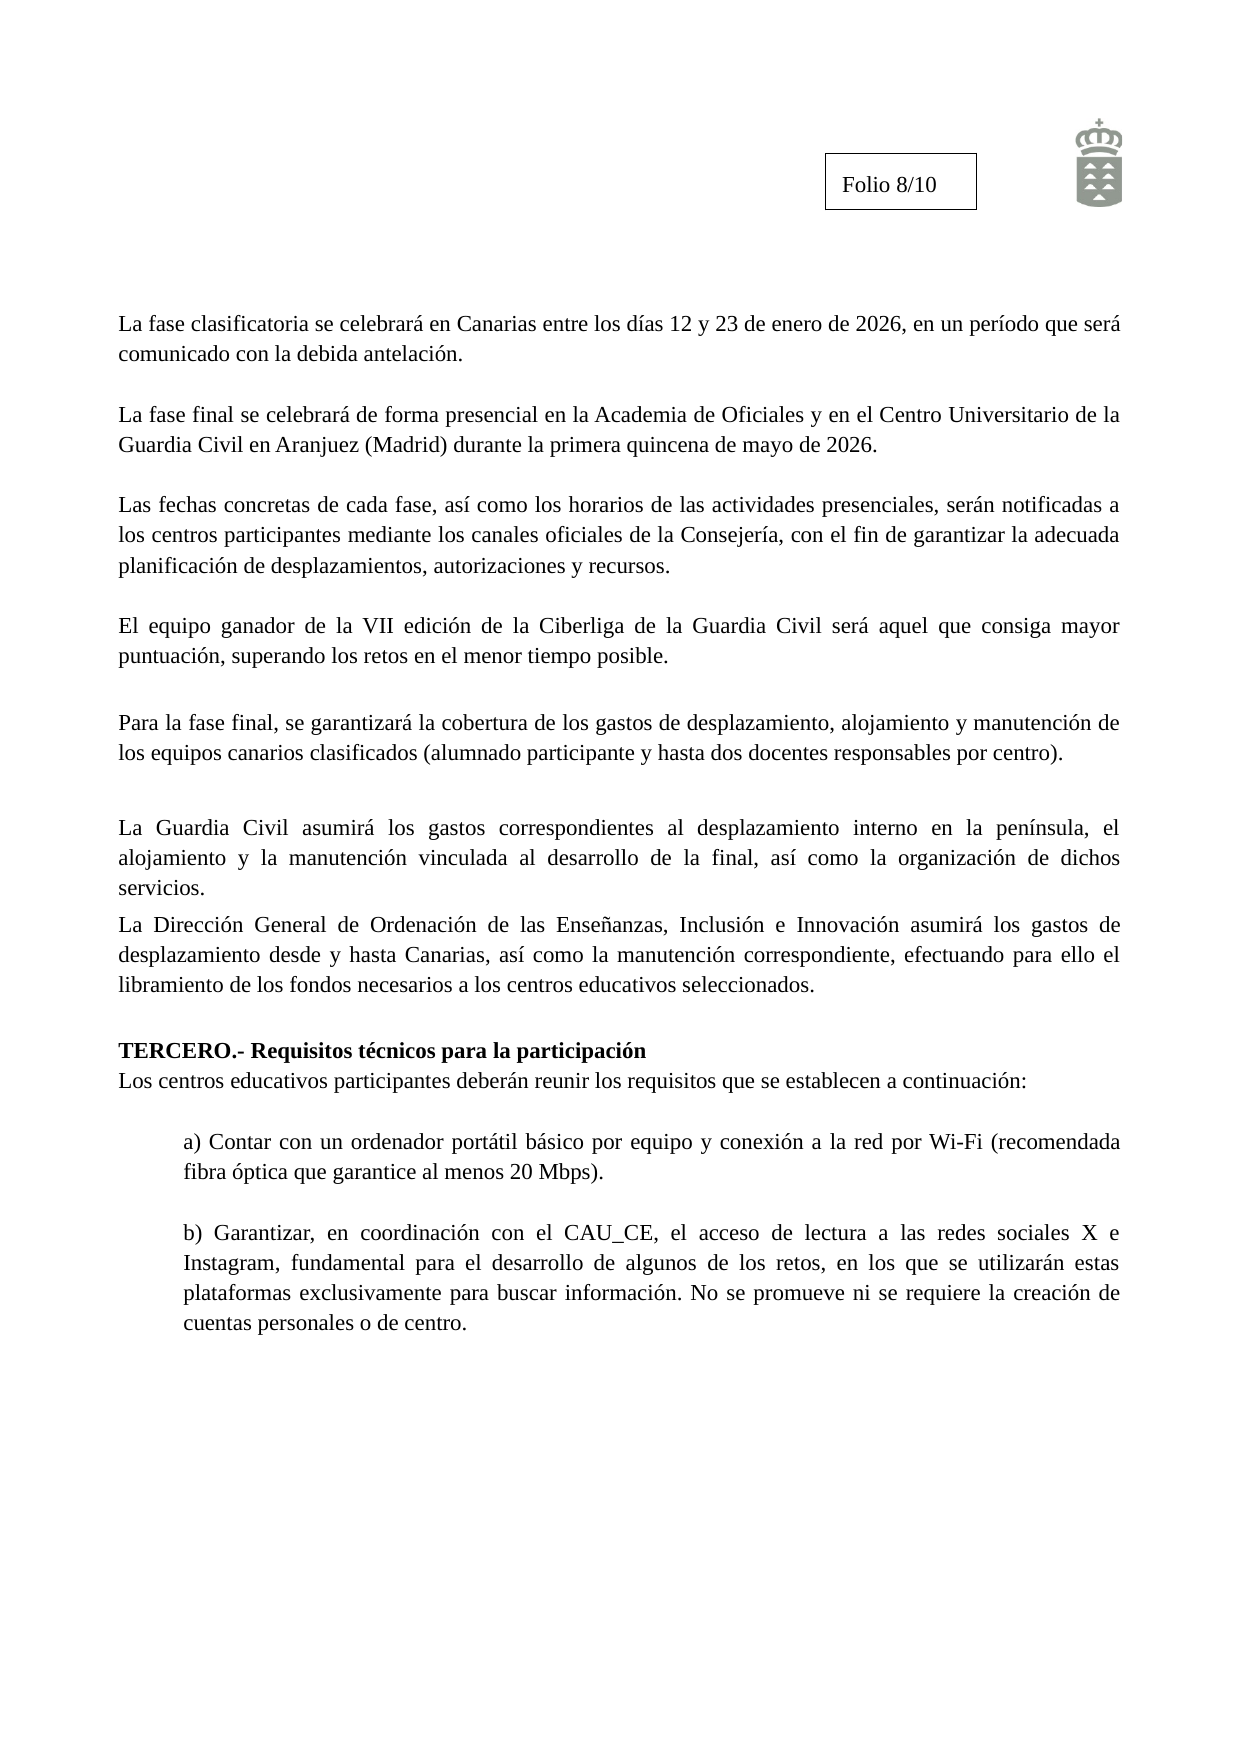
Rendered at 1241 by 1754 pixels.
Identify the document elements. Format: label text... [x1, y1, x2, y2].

text Para la fase final, se garantizará la cobertura de los gastos de desplazamiento, alojamiento y manutención de los equipos canarios clasificados (alumnado participante y hasta dos docentes responsables por centro). [118, 709, 1122, 765]
text Los centros educativos participantes deberán reunir los requisitos que se establecen a continuación: [118, 1068, 1122, 1094]
picture [1075, 118, 1123, 207]
text La fase final se celebrará de forma presencial en la Academia de Oficiales y en el Centro Universitario de la Guardia Civil en Aranjuez (Madrid) durante la primera quincena de mayo de 2026. [118, 401, 1122, 457]
list a) Contar con un ordenador portátil básico por equipo y conexión a la red por Wi-Fi (recomendada fibra óptica que garantice al menos 20 Mbps). [148, 1128, 1122, 1184]
text TERCERO.- Requisitos técnicos para la participación [118, 1037, 1122, 1064]
text El equipo ganador de la VII edición de la Ciberliga de la Guardia Civil será aquel que consiga mayor puntuación, superando los retos en el menor tiempo posible. [118, 612, 1122, 669]
list b) Garantizar, en coordinación con el CAU_CE, el acceso de lectura a las redes sociales X e Instagram, fundamental para el desarrollo de algunos de los retos, en los que se utilizarán estas plataformas exclusivamente para buscar información. No se promueve ni se requiere la creación de cuentas personales o de centro. [148, 1219, 1122, 1336]
text La Dirección General de Ordenación de las Enseñanzas, Inclusión e Innovación asumirá los gastos de desplazamiento desde y hasta Canarias, así como la manutención correspondiente, efectuando para ello el libramiento de los fondos necesarios a los centros educativos seleccionados. [118, 911, 1122, 997]
text La Guardia Civil asumirá los gastos correspondientes al desplazamiento interno en la península, el alojamiento y la manutención vinculada al desarrollo de la final, así como la organización de dichos servicios. [118, 814, 1122, 901]
text Las fechas concretas de cada fase, así como los horarios de las actividades presenciales, serán notificadas a los centros participantes mediante los canales oficiales de la Consejería, con el fin de garantizar la adecuada planificación de desplazamientos, autorizaciones y recursos. [118, 491, 1122, 578]
text La fase clasificatoria se celebrará en Canarias entre los días 12 y 23 de enero de 2026, en un período que será comunicado con la debida antelación. [118, 310, 1122, 367]
